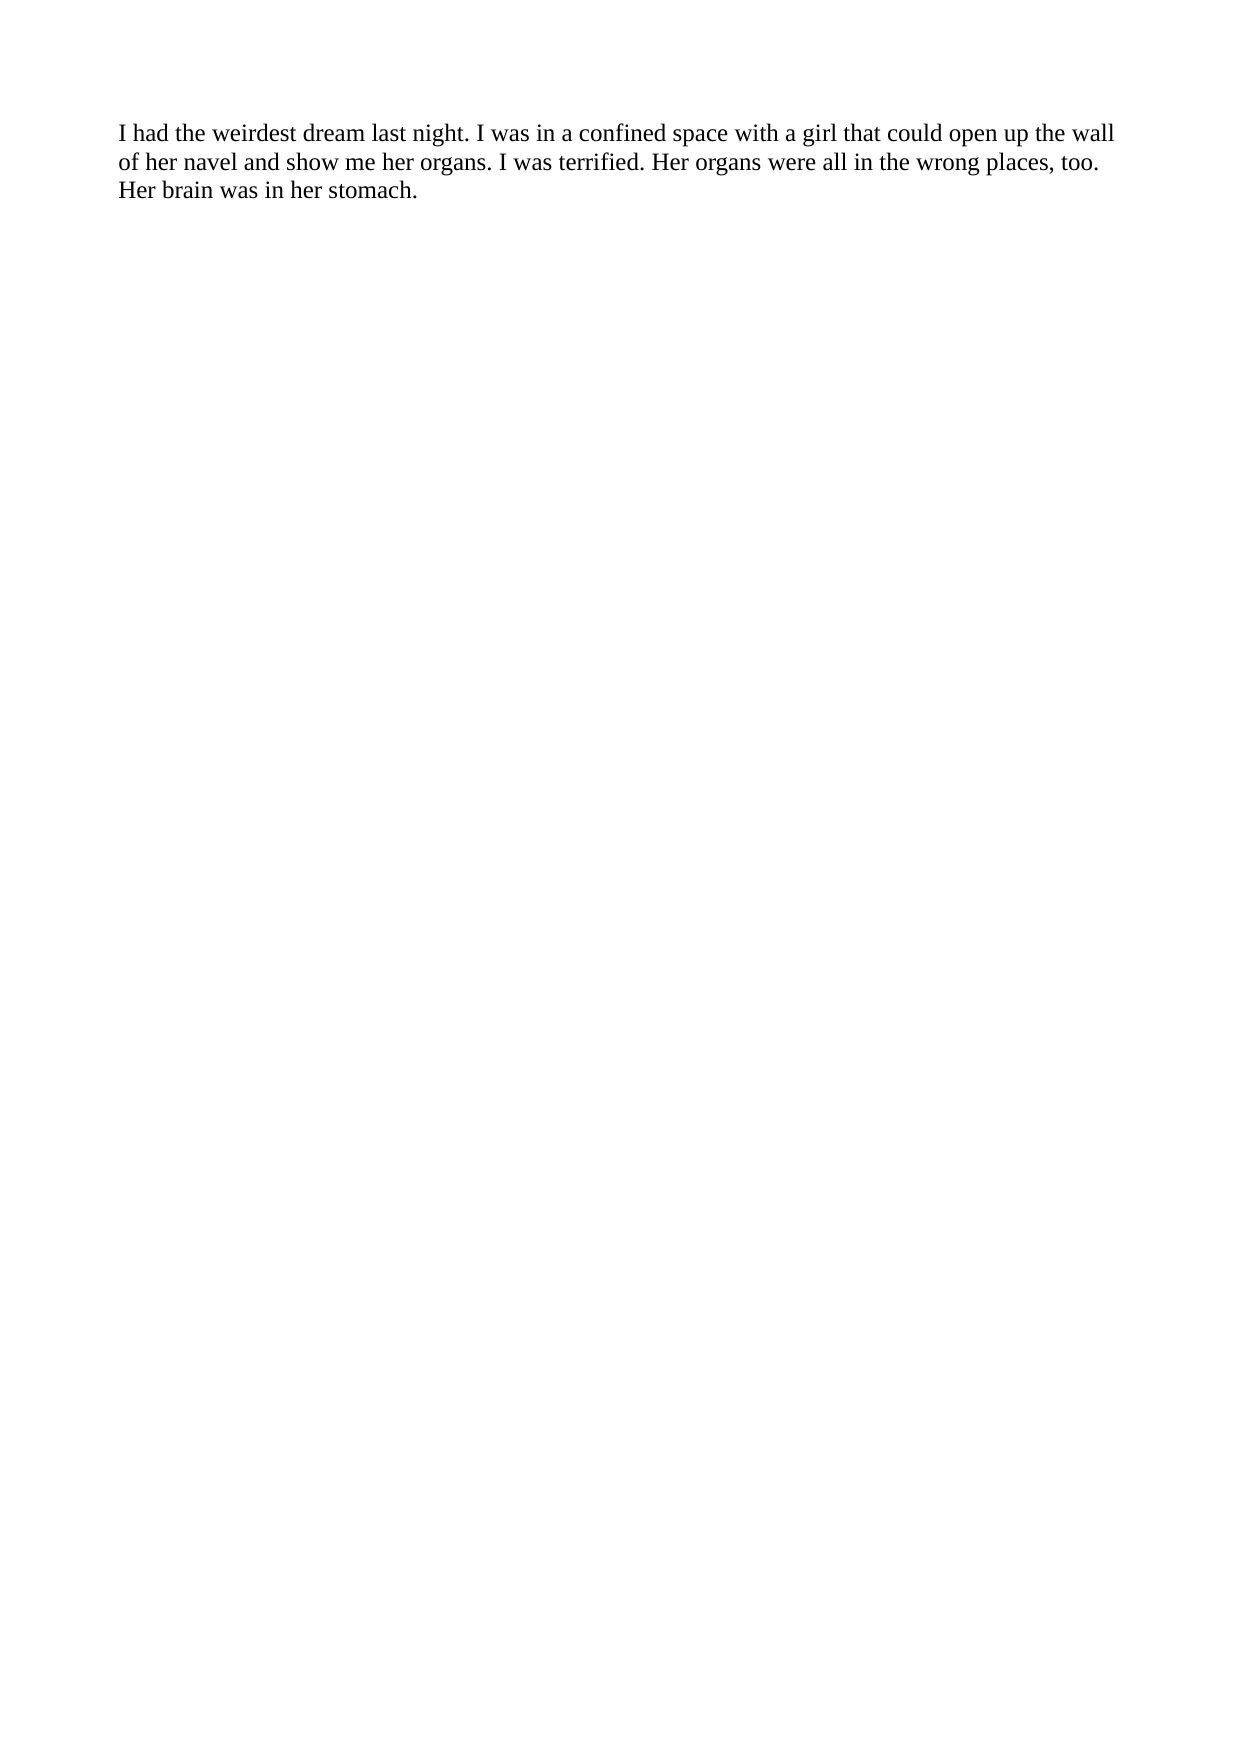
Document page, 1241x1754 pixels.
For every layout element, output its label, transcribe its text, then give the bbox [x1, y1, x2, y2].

text I had the weirdest dream last night. I was in a confined space with a girl that could open up the wall of her navel and show me her organs. I was terrified. Her organs were all in the wrong places, too. Her brain was in her stomach. [118, 118, 1122, 204]
